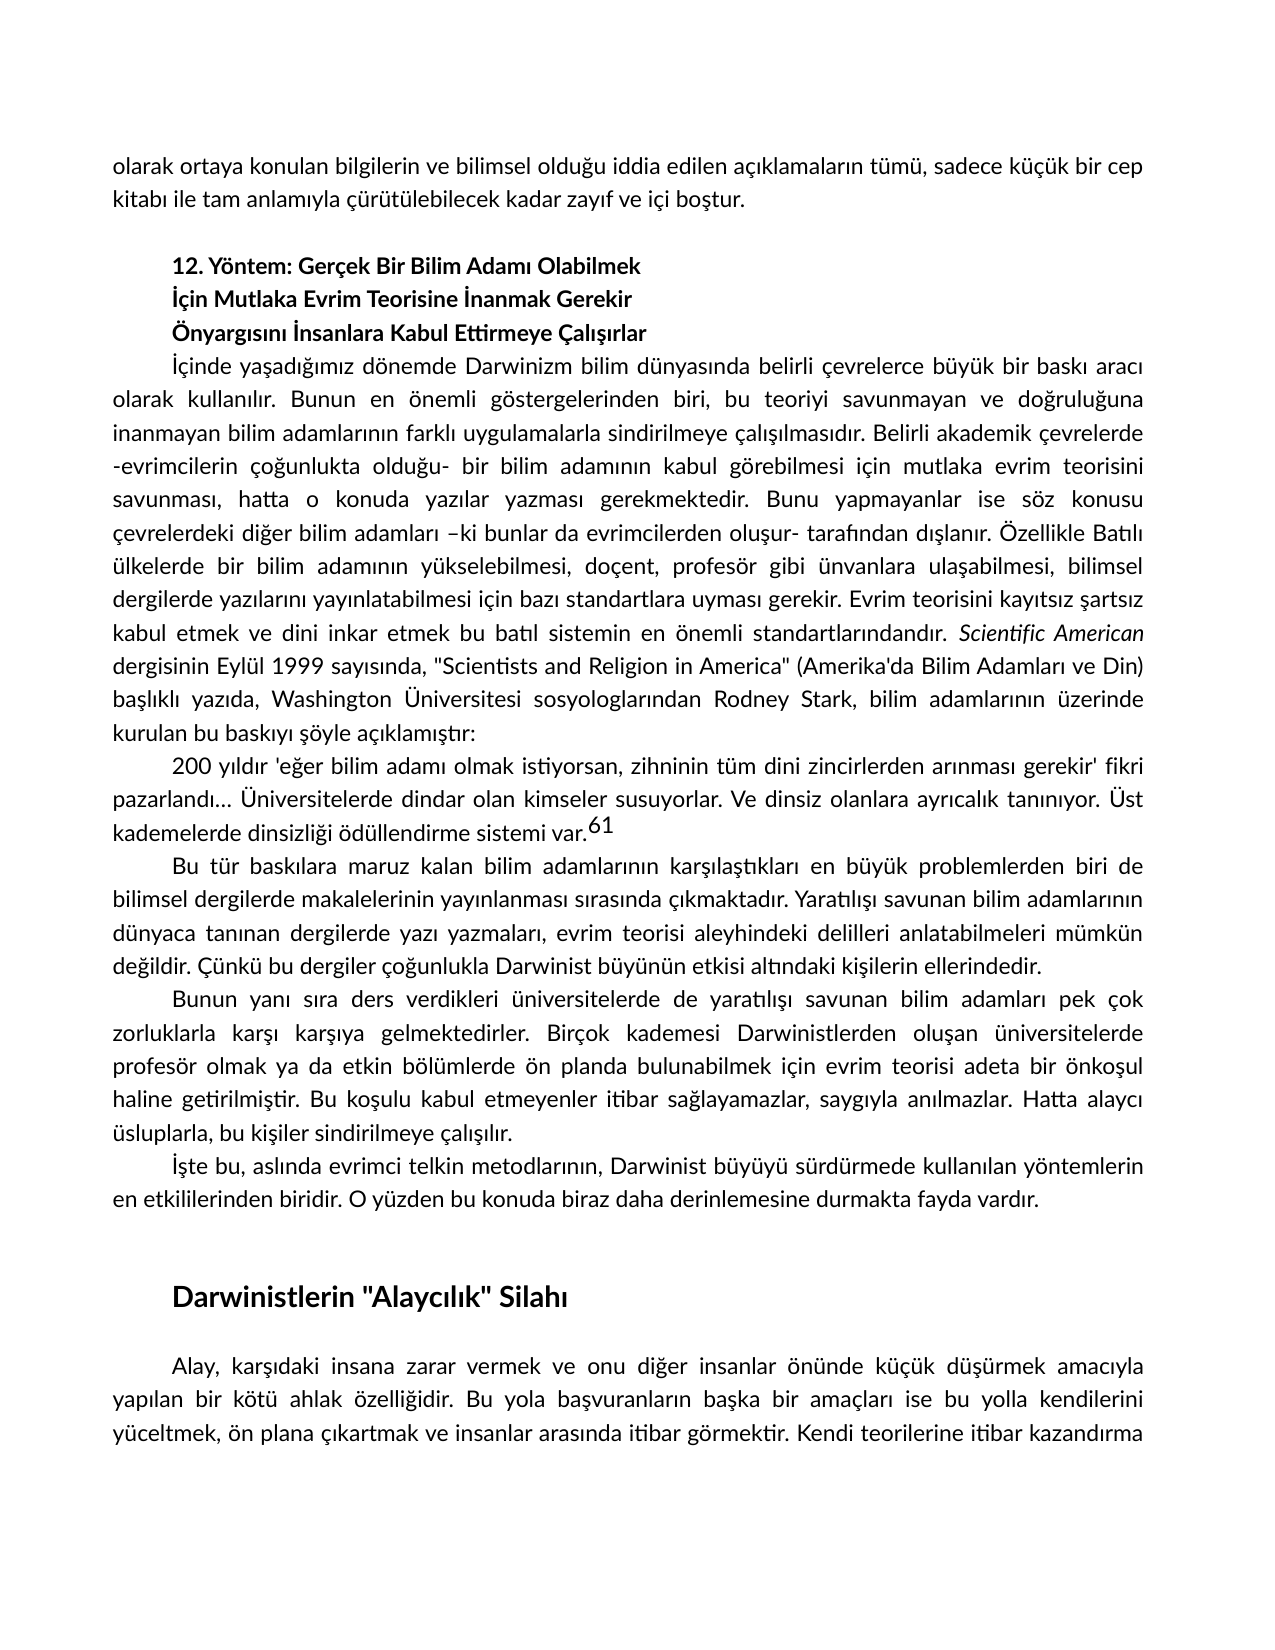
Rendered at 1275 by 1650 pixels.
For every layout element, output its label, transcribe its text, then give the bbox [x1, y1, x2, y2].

text Bunun yanı sıra ders verdikleri üniversitelerde de yaratılışı savunan bilim adamları pek çok zorluklarla karşı karşıya gelmektedirler. Birçok kademesi Darwinistlerden oluşan üniversitelerde profesör olmak ya da etkin bölümlerde ön planda bulunabilmek için evrim teorisi adeta bir önkoşul haline getirilmiştir. Bu koşulu kabul etmeyenler itibar sağlayamazlar, saygıyla anılmazlar. Hatta alaycı üsluplarla, bu kişiler sindirilmeye çalışılır. [112, 981, 1145, 1148]
text Alay, karşıdaki insana zarar vermek ve onu diğer insanlar önünde küçük düşürmek amacıyla yapılan bir kötü ahlak özelliğidir. Bu yola başvuranların başka bir amaçları ise bu yolla kendilerini yüceltmek, ön plana çıkartmak ve insanlar arasında itibar görmektir. Kendi teorilerine itibar kazandırma [112, 1348, 1145, 1448]
text olarak ortaya konulan bilgilerin ve bilimsel olduğu iddia edilen açıklamaların tümü, sadece küçük bir cep kitabı ile tam anlamıyla çürütülebilecek kadar zayıf ve içi boştur. [112, 148, 1145, 214]
text İçin Mutlaka Evrim Teorisine İnanmak Gerekir [112, 281, 1145, 314]
text İçinde yaşadığımız dönemde Darwinizm bilim dünyasında belirli çevrelerce büyük bir baskı aracı olarak kullanılır. Bunun en önemli göstergelerinden biri, bu teoriyi savunmayan ve doğruluğuna inanmayan bilim adamlarının farklı uygulamalarla sindirilmeye çalışılmasıdır. Belirli akademik çevrelerde -evrimcilerin çoğunlukta olduğu- bir bilim adamının kabul görebilmesi için mutlaka evrim teorisini savunması, hatta o konuda yazılar yazması gerekmektedir. Bunu yapmayanlar ise söz konusu çevrelerdeki diğer bilim adamları –ki bunlar da evrimcilerden oluşur- tarafından dışlanır. Özellikle Batılı ülkelerde bir bilim adamının yükselebilmesi, doçent, profesör gibi ünvanlara ulaşabilmesi, bilimsel dergilerde yazılarını yayınlatabilmesi için bazı standartlara uyması gerekir. Evrim teorisini kayıtsız şartsız kabul etmek ve dini inkar etmek bu batıl sistemin en önemli standartlarındandır. Scientific American dergisinin Eylül 1999 sayısında, "Scientists and Religion in America" (Amerika'da Bilim Adamları ve Din) başlıklı yazıda, Washington Üniversitesi sosyologlarından Rodney Stark, bilim adamlarının üzerinde kurulan bu baskıyı şöyle açıklamıştır: [112, 348, 1145, 748]
text Önyargısını İnsanlara Kabul Ettirmeye Çalışırlar [112, 314, 1145, 348]
text 12. Yöntem: Gerçek Bir Bilim Adamı Olabilmek [112, 248, 1145, 281]
text İşte bu, aslında evrimci telkin metodlarının, Darwinist büyüyü sürdürmede kullanılan yöntemlerin en etkililerinden biridir. O yüzden bu konuda biraz daha derinlemesine durmakta fayda vardır. [112, 1148, 1145, 1214]
text Bu tür baskılara maruz kalan bilim adamlarının karşılaştıkları en büyük problemlerden biri de bilimsel dergilerde makalelerinin yayınlanması sırasında çıkmaktadır. Yaratılışı savunan bilim adamlarının dünyaca tanınan dergilerde yazı yazmaları, evrim teorisi aleyhindeki delilleri anlatabilmeleri mümkün değildir. Çünkü bu dergiler çoğunlukla Darwinist büyünün etkisi altındaki kişilerin ellerindedir. [112, 848, 1145, 981]
text Darwinistlerin "Alaycılık" Silahı [112, 1281, 1145, 1314]
text 200 yıldır 'eğer bilim adamı olmak istiyorsan, zihninin tüm dini zincirlerden arınması gerekir' fikri pazarlandı… Üniversitelerde dindar olan kimseler susuyorlar. Ve dinsiz olanlara ayrıcalık tanınıyor. Üst kademelerde dinsizliği ödüllendirme sistemi var.61 [112, 748, 1145, 848]
